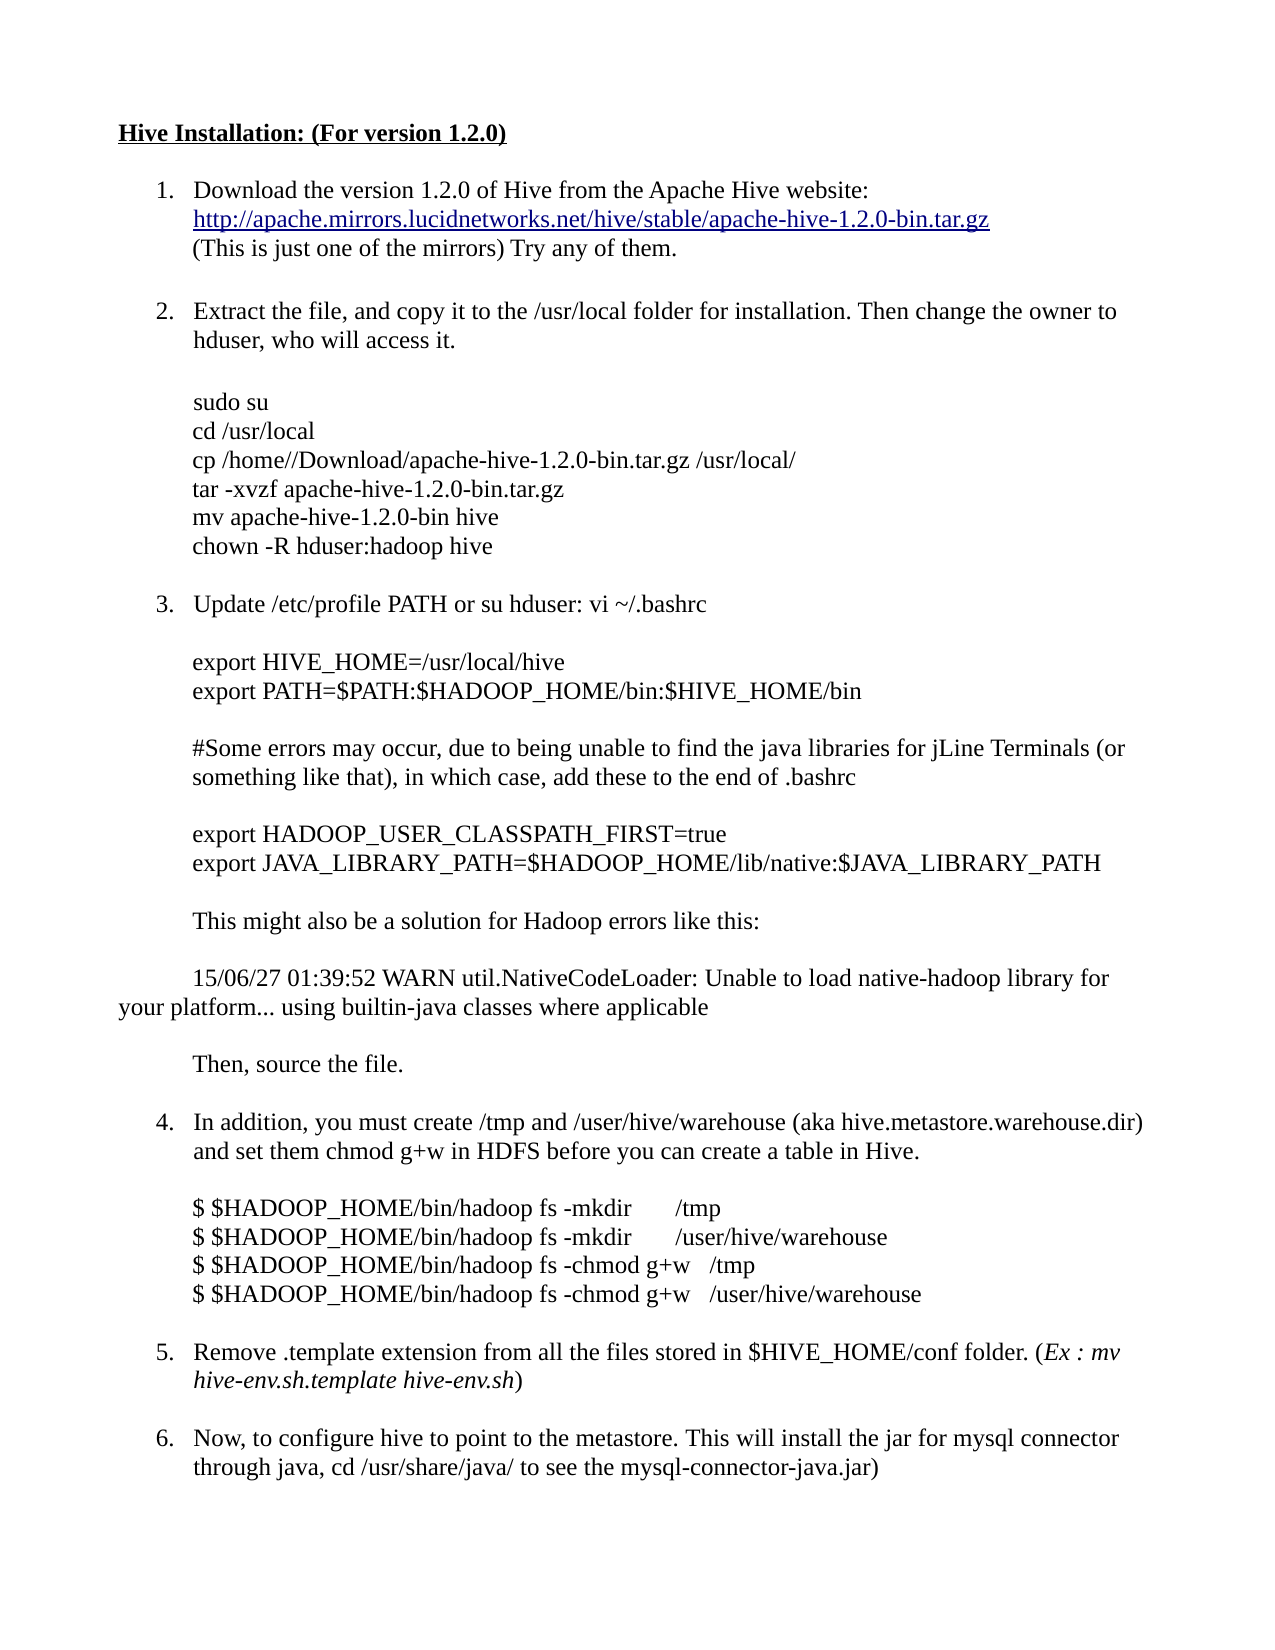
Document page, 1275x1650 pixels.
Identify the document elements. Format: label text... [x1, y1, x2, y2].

text export PATH=$PATH:$HADOOP_HOME/bin:$HIVE_HOME/bin [118, 676, 1157, 704]
list sudo su [156, 387, 1157, 416]
text something like that), in which case, add these to the end of .bashrc [118, 762, 1157, 791]
text cp /home//Download/apache-hive-1.2.0-bin.tar.gz /usr/local/ [118, 445, 1157, 474]
text export JAVA_LIBRARY_PATH=$HADOOP_HOME/lib/native:$JAVA_LIBRARY_PATH [118, 848, 1157, 877]
text mv apache-hive-1.2.0-bin hive [118, 502, 1157, 531]
text cd /usr/local [118, 416, 1157, 445]
text #Some errors may occur, due to being unable to find the java libraries for jLine Terminals (or [118, 733, 1157, 762]
text Then, source the file. [118, 1049, 1157, 1078]
list Download the version 1.2.0 of Hive from the Apache Hive website: http://apache.mirrors.lucidnetworks.net/hive/stable/apache-hive-1.2.0-bin.tar.gz [156, 176, 1157, 233]
text $ $HADOOP_HOME/bin/hadoop fs -chmod g+w /user/hive/warehouse [118, 1279, 1157, 1308]
list Extract the file, and copy it to the /usr/local folder for installation. Then change the owner to hduser, who will access it. [156, 296, 1157, 353]
text This might also be a solution for Hadoop errors like this: [118, 906, 1157, 934]
text (This is just one of the mirrors) Try any of them. [118, 233, 1157, 262]
list Now, to configure hive to point to the metastore. This will install the jar for mysql connector through java, cd /usr/share/java/ to see the mysql-connector-java.jar) [156, 1423, 1157, 1480]
text 15/06/27 01:39:52 WARN util.NativeCodeLoader: Unable to load native-hadoop library for your platform... using builtin-java classes where applicable [118, 963, 1157, 1021]
text $ $HADOOP_HOME/bin/hadoop fs -mkdir /tmp [118, 1193, 1157, 1222]
text export HADOOP_USER_CLASSPATH_FIRST=true [118, 819, 1157, 848]
text $ $HADOOP_HOME/bin/hadoop fs -mkdir /user/hive/warehouse [118, 1222, 1157, 1250]
list In addition, you must create /tmp and /user/hive/warehouse (aka hive.metastore.warehouse.dir) and set them chmod g+w in HDFS before you can create a table in Hive. [156, 1107, 1157, 1164]
text export HIVE_HOME=/usr/local/hive [118, 647, 1157, 676]
list Update /etc/profile PATH or su hduser: vi ~/.bashrc [156, 589, 1157, 618]
text Hive Installation: (For version 1.2.0) [118, 118, 1157, 147]
list Remove .template extension from all the files stored in $HIVE_HOME/conf folder. (Ex : mv hive-env.sh.template hive-env.sh) [156, 1337, 1157, 1394]
text $ $HADOOP_HOME/bin/hadoop fs -chmod g+w /tmp [118, 1250, 1157, 1279]
text tar -xvzf apache-hive-1.2.0-bin.tar.gz [118, 474, 1157, 502]
text chown -R hduser:hadoop hive [118, 531, 1157, 560]
